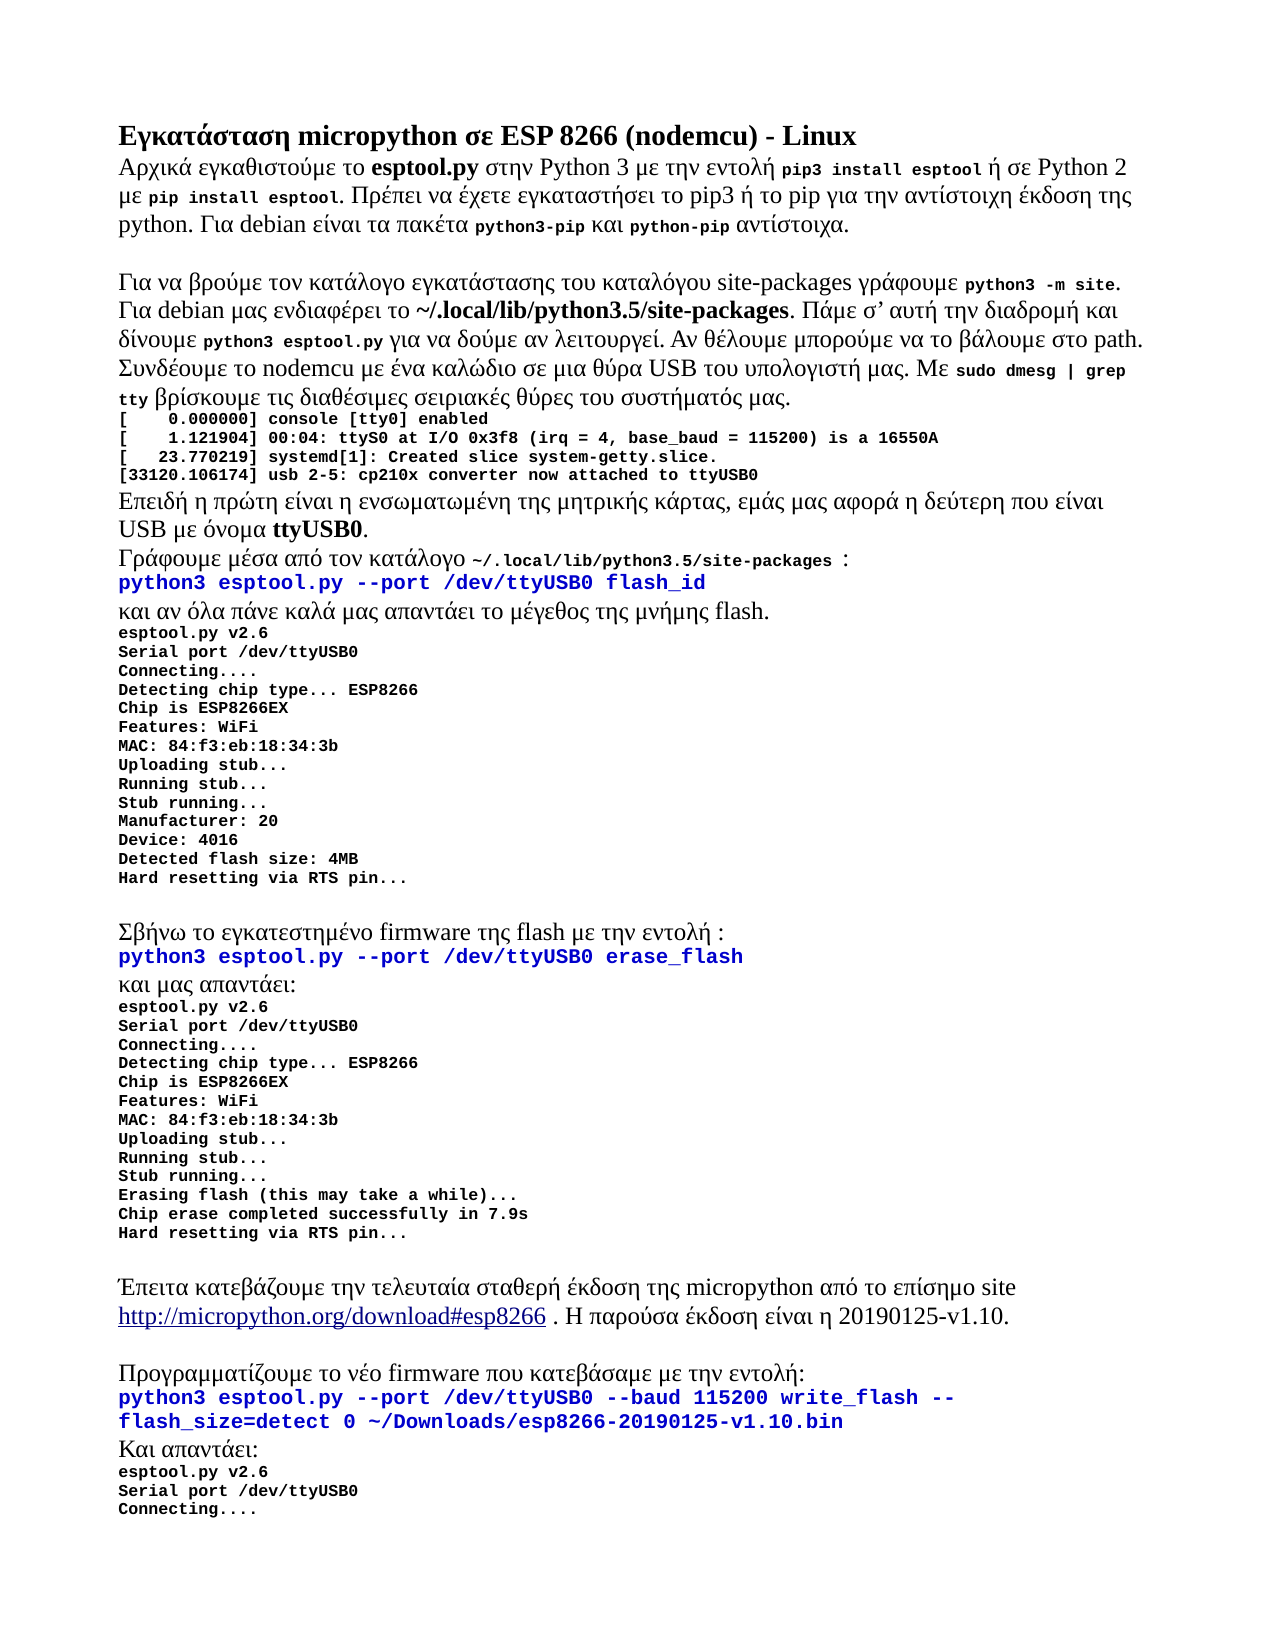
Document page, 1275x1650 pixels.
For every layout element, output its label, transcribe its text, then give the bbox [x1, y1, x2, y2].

text Manufacturer: 20 [118, 813, 1157, 832]
text Chip is ESP8266EX [118, 700, 1157, 719]
text και αν όλα πάνε καλά μας απαντάει το μέγεθος της μνήμης flash. [118, 596, 1157, 624]
text Σβήνω το εγκατεστημένο firmware της flash με την εντολή : [118, 917, 1157, 946]
text Και απαντάει: [118, 1434, 1157, 1463]
text Συνδέουμε το nodemcu με ένα καλώδιο σε μια θύρα USB του υπολογιστή μας. Με sudo dmesg | grep tty βρίσκουμε τις διαθέσιμες σειριακές θύρες του συστήματός μας. [118, 353, 1157, 410]
text esptool.py v2.6 [118, 624, 1157, 643]
text Uploading stub... [118, 756, 1157, 775]
text Hard resetting via RTS pin... [118, 869, 1157, 888]
text Running stub... [118, 775, 1157, 794]
text Έπειτα κατεβάζουμε την τελευταία σταθερή έκδοση της micropython από το επίσημο site http://micropython.org/download#esp8266 . Η παρούσα έκδοση είναι η 20190125-v1.10. [118, 1272, 1157, 1330]
text και μας απαντάει: [118, 969, 1157, 998]
text Erasing flash (this may take a while)... [118, 1187, 1157, 1206]
text esptool.py v2.6 [118, 998, 1157, 1017]
text MAC: 84:f3:eb:18:34:3b [118, 1111, 1157, 1130]
text [ 1.121904] 00:04: ttyS0 at I/O 0x3f8 (irq = 4, base_baud = 115200) is a 16550A [118, 429, 1157, 448]
text Γράφουμε μέσα από τον κατάλογο ~/.local/lib/python3.5/site-packages : [118, 543, 1157, 572]
text Chip erase completed successfully in 7.9s [118, 1206, 1157, 1224]
text Serial port /dev/ttyUSB0 [118, 1482, 1157, 1501]
text python3 esptool.py --port /dev/ttyUSB0 flash_id [118, 572, 1157, 596]
text Uploading stub... [118, 1130, 1157, 1149]
text Detecting chip type... ESP8266 [118, 681, 1157, 700]
text Detecting chip type... ESP8266 [118, 1055, 1157, 1074]
text Εγκατάσταση micropython σε ESP 8266 (nodemcu) - Linux [118, 118, 1157, 152]
text Stub running... [118, 1168, 1157, 1187]
text Serial port /dev/ttyUSB0 [118, 643, 1157, 662]
text [ 0.000000] console [tty0] enabled [118, 410, 1157, 429]
text Detected flash size: 4MB [118, 851, 1157, 869]
text Connecting.... [118, 1501, 1157, 1520]
text Connecting.... [118, 1036, 1157, 1055]
text Hard resetting via RTS pin... [118, 1224, 1157, 1243]
text python3 esptool.py --port /dev/ttyUSB0 --baud 115200 write_flash --flash_size=detect 0 ~/Downloads/esp8266-20190125-v1.10.bin [118, 1387, 1157, 1434]
text Επειδή η πρώτη είναι η ενσωματωμένη της μητρικής κάρτας, εμάς μας αφορά η δεύτερη που είναι USB με όνομα ttyUSB0. [118, 486, 1157, 543]
text esptool.py v2.6 [118, 1463, 1157, 1482]
text Device: 4016 [118, 832, 1157, 851]
text Προγραμματίζουμε το νέο firmware που κατεβάσαμε με την εντολή: [118, 1358, 1157, 1387]
text [33120.106174] usb 2-5: cp210x converter now attached to ttyUSB0 [118, 467, 1157, 486]
text Features: WiFi [118, 719, 1157, 738]
text Serial port /dev/ttyUSB0 [118, 1017, 1157, 1036]
text [ 23.770219] systemd[1]: Created slice system-getty.slice. [118, 448, 1157, 467]
text Stub running... [118, 794, 1157, 813]
text Running stub... [118, 1149, 1157, 1168]
text Αρχικά εγκαθιστούμε το esptool.py στην Python 3 με την εντολή pip3 install esptool ή σε Python 2 με pip install esptool. Πρέπει να έχετε εγκαταστήσει το pip3 ή το pip για την αντίστοιχη έκδοση της python. Για debian είναι τα πακέτα python3-pip και python-pip αντίστοιχα. [118, 152, 1157, 238]
text Connecting.... [118, 662, 1157, 681]
text MAC: 84:f3:eb:18:34:3b [118, 738, 1157, 756]
text python3 esptool.py --port /dev/ttyUSB0 erase_flash [118, 946, 1157, 969]
text Chip is ESP8266EX [118, 1074, 1157, 1093]
text Features: WiFi [118, 1093, 1157, 1111]
text Για να βρούμε τον κατάλογο εγκατάστασης του καταλόγου site-packages γράφουμε python3 -m site. Για debian μας ενδιαφέρει το ~/.local/lib/python3.5/site-packages. Πάμε σ’ αυτή την διαδρομή και δίνουμε python3 esptool.py για να δούμε αν λειτουργεί. Αν θέλουμε μπορούμε να το βάλουμε στο path. [118, 267, 1157, 353]
